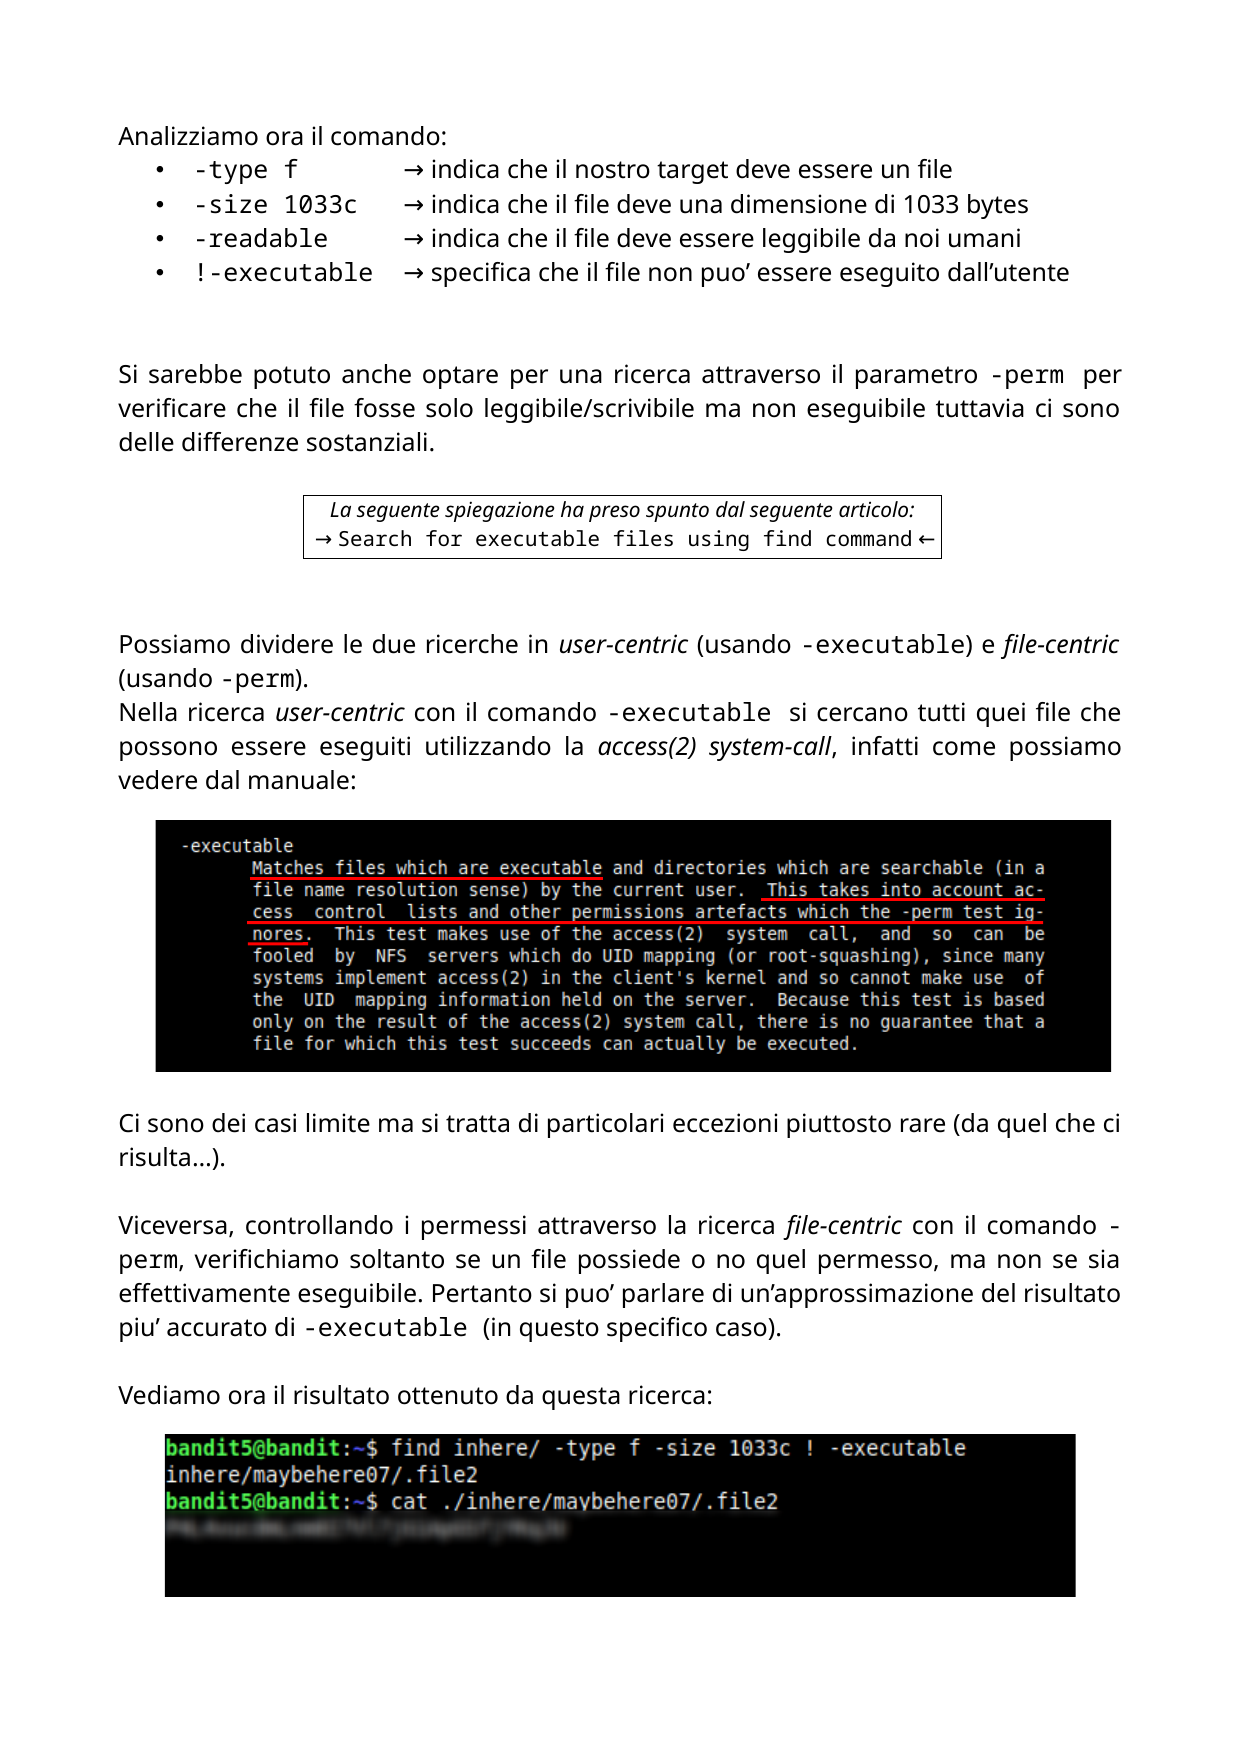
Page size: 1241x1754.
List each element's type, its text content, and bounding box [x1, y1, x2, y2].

picture [164, 1434, 1076, 1597]
list -type f → indica che il nostro target deve essere un file [156, 152, 1122, 186]
list !-executable → specifica che il file non puo’ essere eseguito dall’utente [156, 254, 1122, 288]
text Viceversa, controllando i permessi attraverso la ricerca file-centric con il comando -perm, verifichiamo soltanto se un file possiede o no quel permesso, ma non se sia effettivamente eseguibile. Pertanto si puo’ parlare di un’approssimazione del risultato piu’ accurato di -executable (in questo specifico caso). [118, 1208, 1122, 1344]
text Vediamo ora il risultato ottenuto da questa ricerca: [118, 1378, 1122, 1412]
text Possiamo dividere le due ricerche in user-centric (usando -executable) e file-centric (usando -perm). [118, 592, 1122, 694]
text Nella ricerca user-centric con il comando -executable si cercano tutti quei file che possono essere eseguiti utilizzando la access(2) system-call, infatti come possiamo vedere dal manuale: [118, 694, 1122, 797]
text Ci sono dei casi limite ma si tratta di particolari eccezioni piuttosto rare (da quel che ci risulta…). [118, 1106, 1122, 1174]
text Si sarebbe potuto anche optare per una ricerca attraverso il parametro -perm per verificare che il file fosse solo leggibile/scrivibile ma non eseguibile tuttavia ci sono delle differenze sostanziali. [118, 357, 1122, 459]
list -size 1033c → indica che il file deve una dimensione di 1033 bytes [156, 186, 1122, 220]
list -readable → indica che il file deve essere leggibile da noi umani [156, 220, 1122, 254]
text Analizziamo ora il comando: [118, 118, 1122, 152]
picture [155, 820, 1112, 1072]
